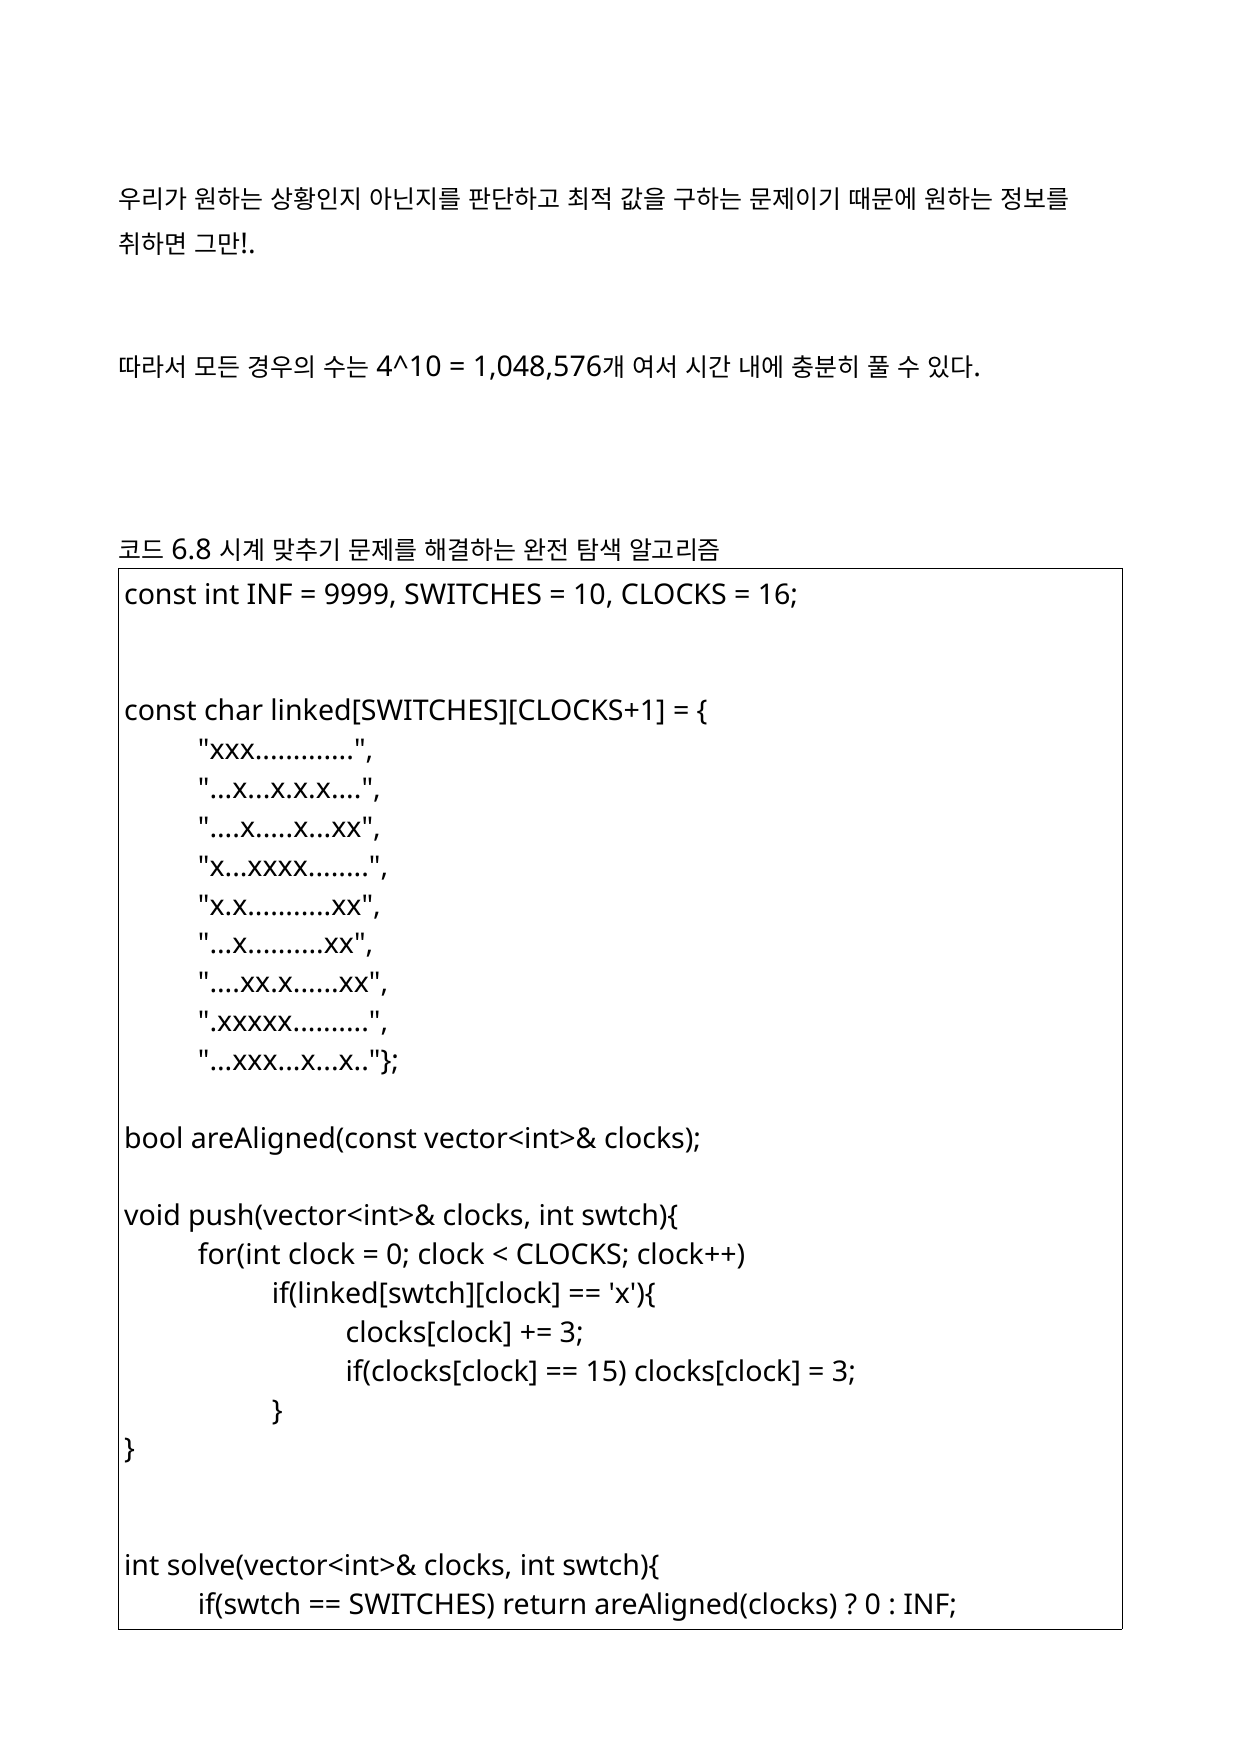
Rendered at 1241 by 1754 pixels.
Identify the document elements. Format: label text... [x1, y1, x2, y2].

text 따라서 모든 경우의 수는 4^10 = 1,048,576개 여서 시간 내에 충분히 풀 수 있다. [118, 346, 1122, 384]
table_header const int INF = 9999, SWITCHES = 10, CLOCKS = 16; const char linked[SWITCHES][CLOCKS+1] = { "xxx.............", "...x...x.x.x....", "....x.....x...xx", "x...xxxx........", "x.x...........xx", "...x..........xx", "....xx.x......xx", ".xxxxx..........", "...xxx...x...x.."}; bool areAligned(const vector<int>& clocks); void push(vector<int>& clocks, int swtch){ for(int clock = 0; clock < CLOCKS; clock++) if(linked[swtch][clock] == 'x'){ clocks[clock] += 3; if(clocks[clock] == 15) clocks[clock] = 3; } } int solve(vector<int>& clocks, int swtch){ if(swtch == SWITCHES) return areAligned(clocks) ? 0 : INF; [119, 569, 1122, 1628]
text 코드 6.8 시계 맞추기 문제를 해결하는 완전 탐색 알고리즘 [118, 529, 1122, 568]
text 우리가 원하는 상황인지 아닌지를 판단하고 최적 값을 구하는 문제이기 때문에 원하는 정보를 취하면 그만!. [118, 179, 1122, 262]
